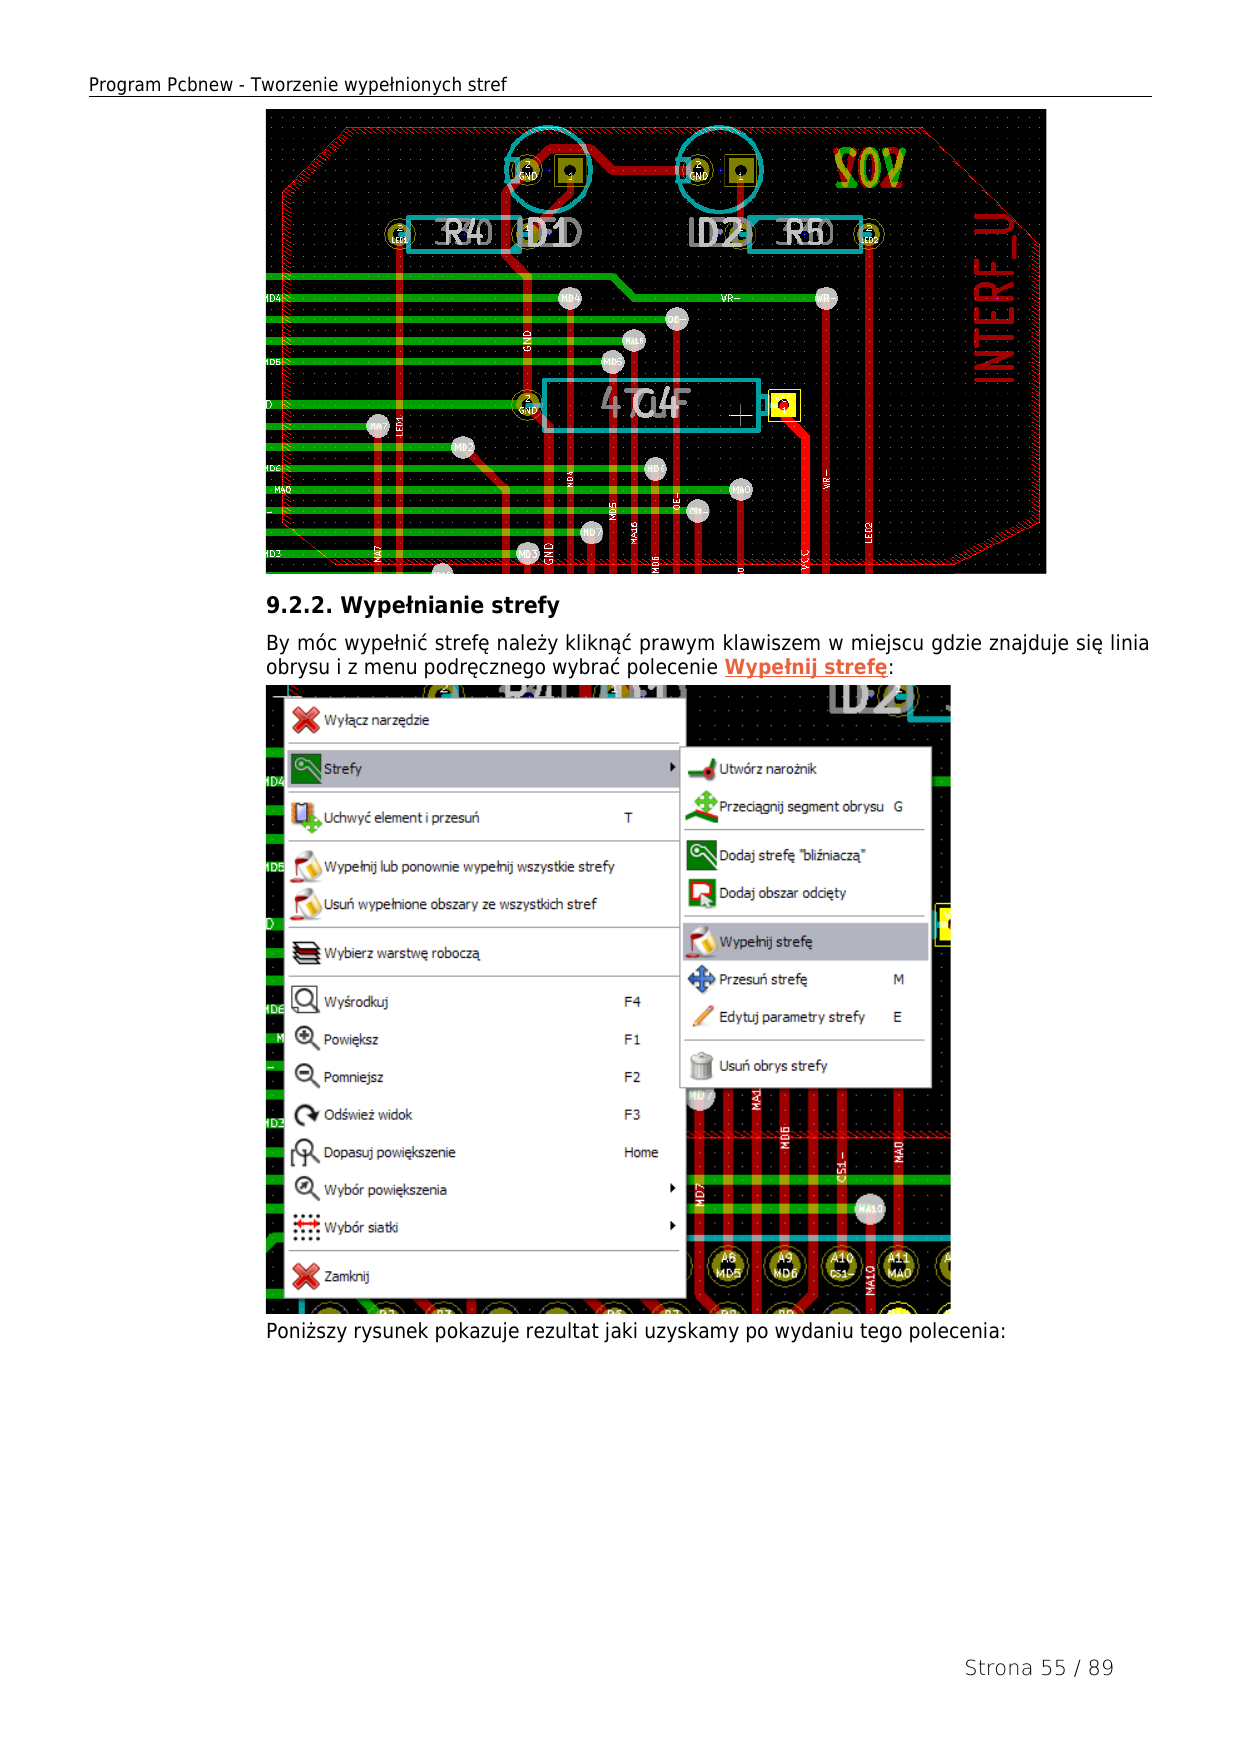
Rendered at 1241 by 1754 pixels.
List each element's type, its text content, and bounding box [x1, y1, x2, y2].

picture [265, 685, 951, 1314]
text Poniższy rysunek pokazuje rezultat jaki uzyskamy po wydaniu tego polecenia: [266, 1319, 1152, 1343]
subtitle Wypełnianie strefy [266, 592, 1152, 619]
picture [265, 109, 1047, 574]
text By móc wypełnić strefę należy kliknąć prawym klawiszem w miejscu gdzie znajduje się linia obrysu i z menu podręcznego wybrać polecenie Wypełnij strefę: [266, 631, 1152, 679]
